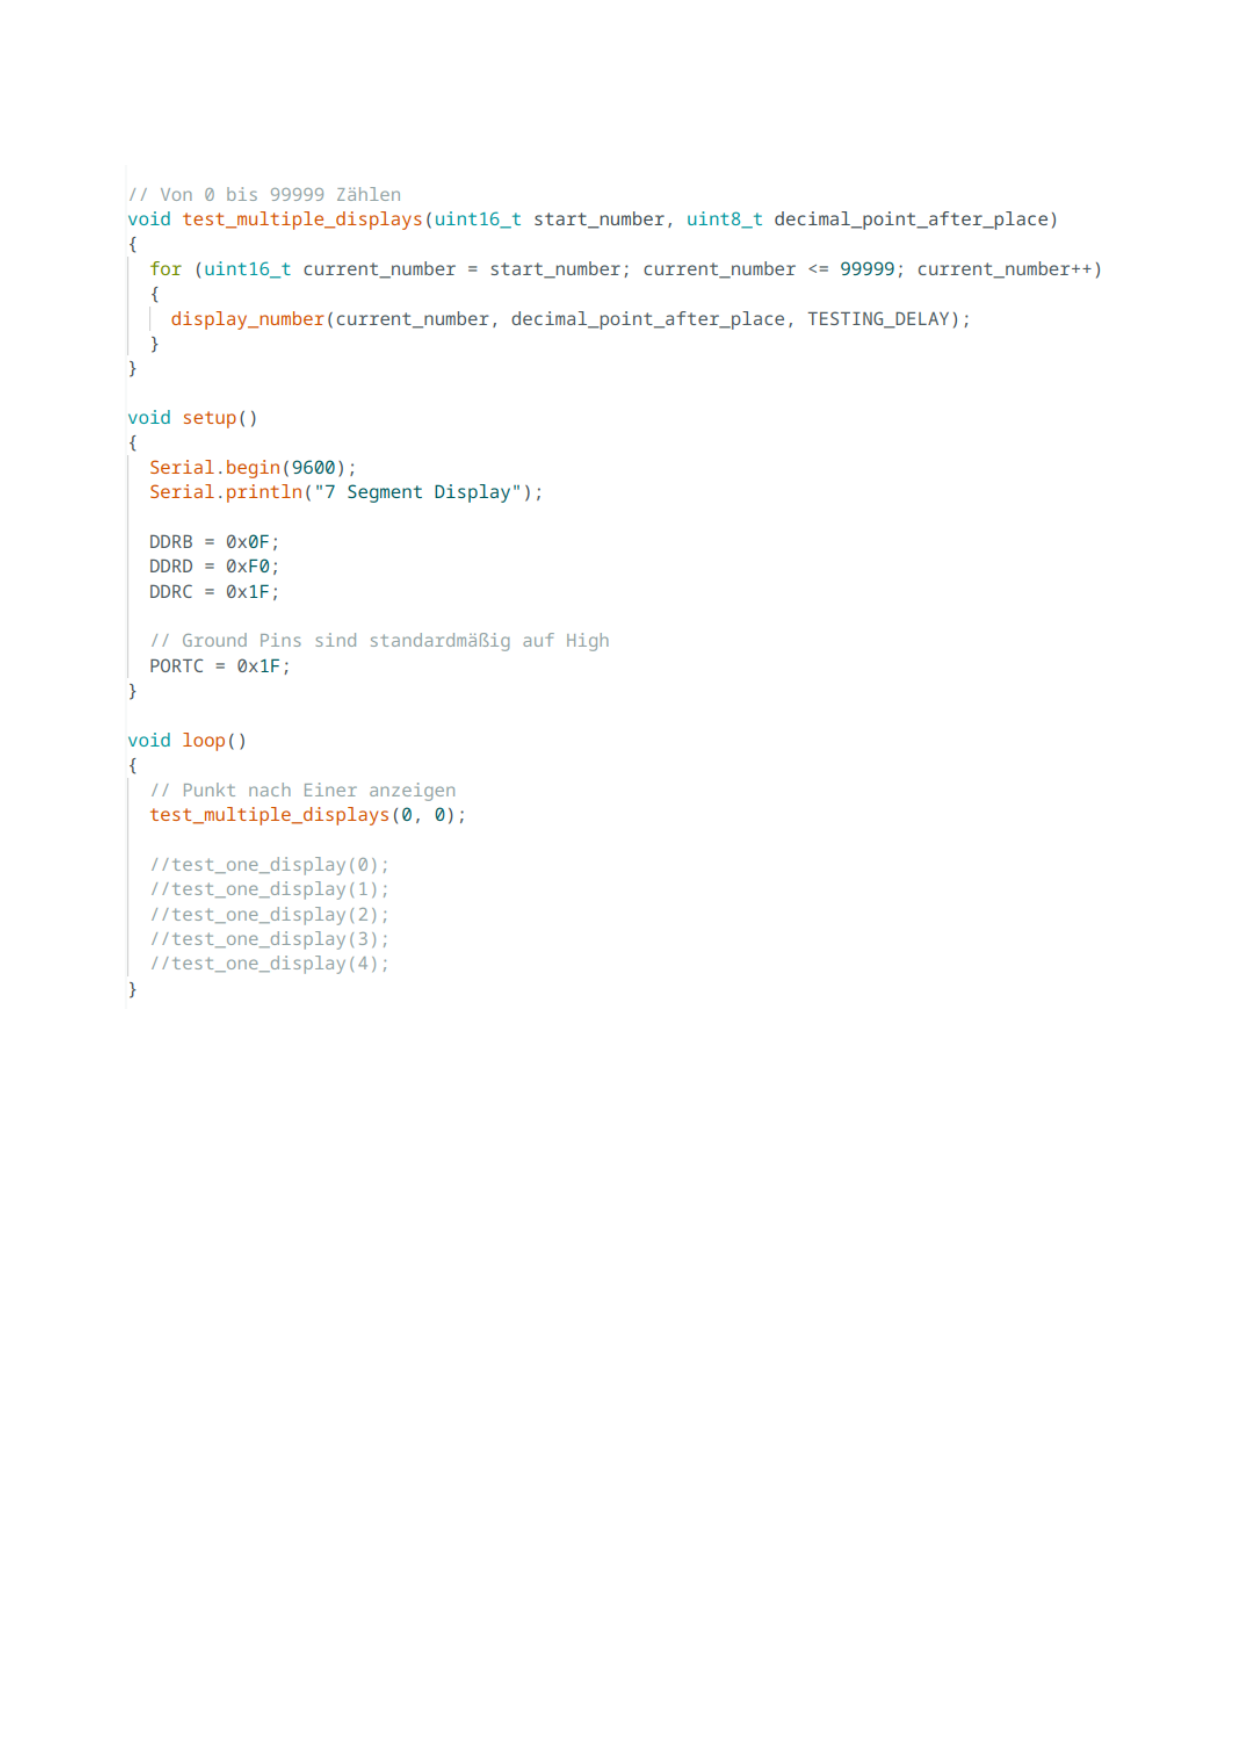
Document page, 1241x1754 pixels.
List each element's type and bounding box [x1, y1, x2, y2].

picture [118, 165, 1123, 1009]
